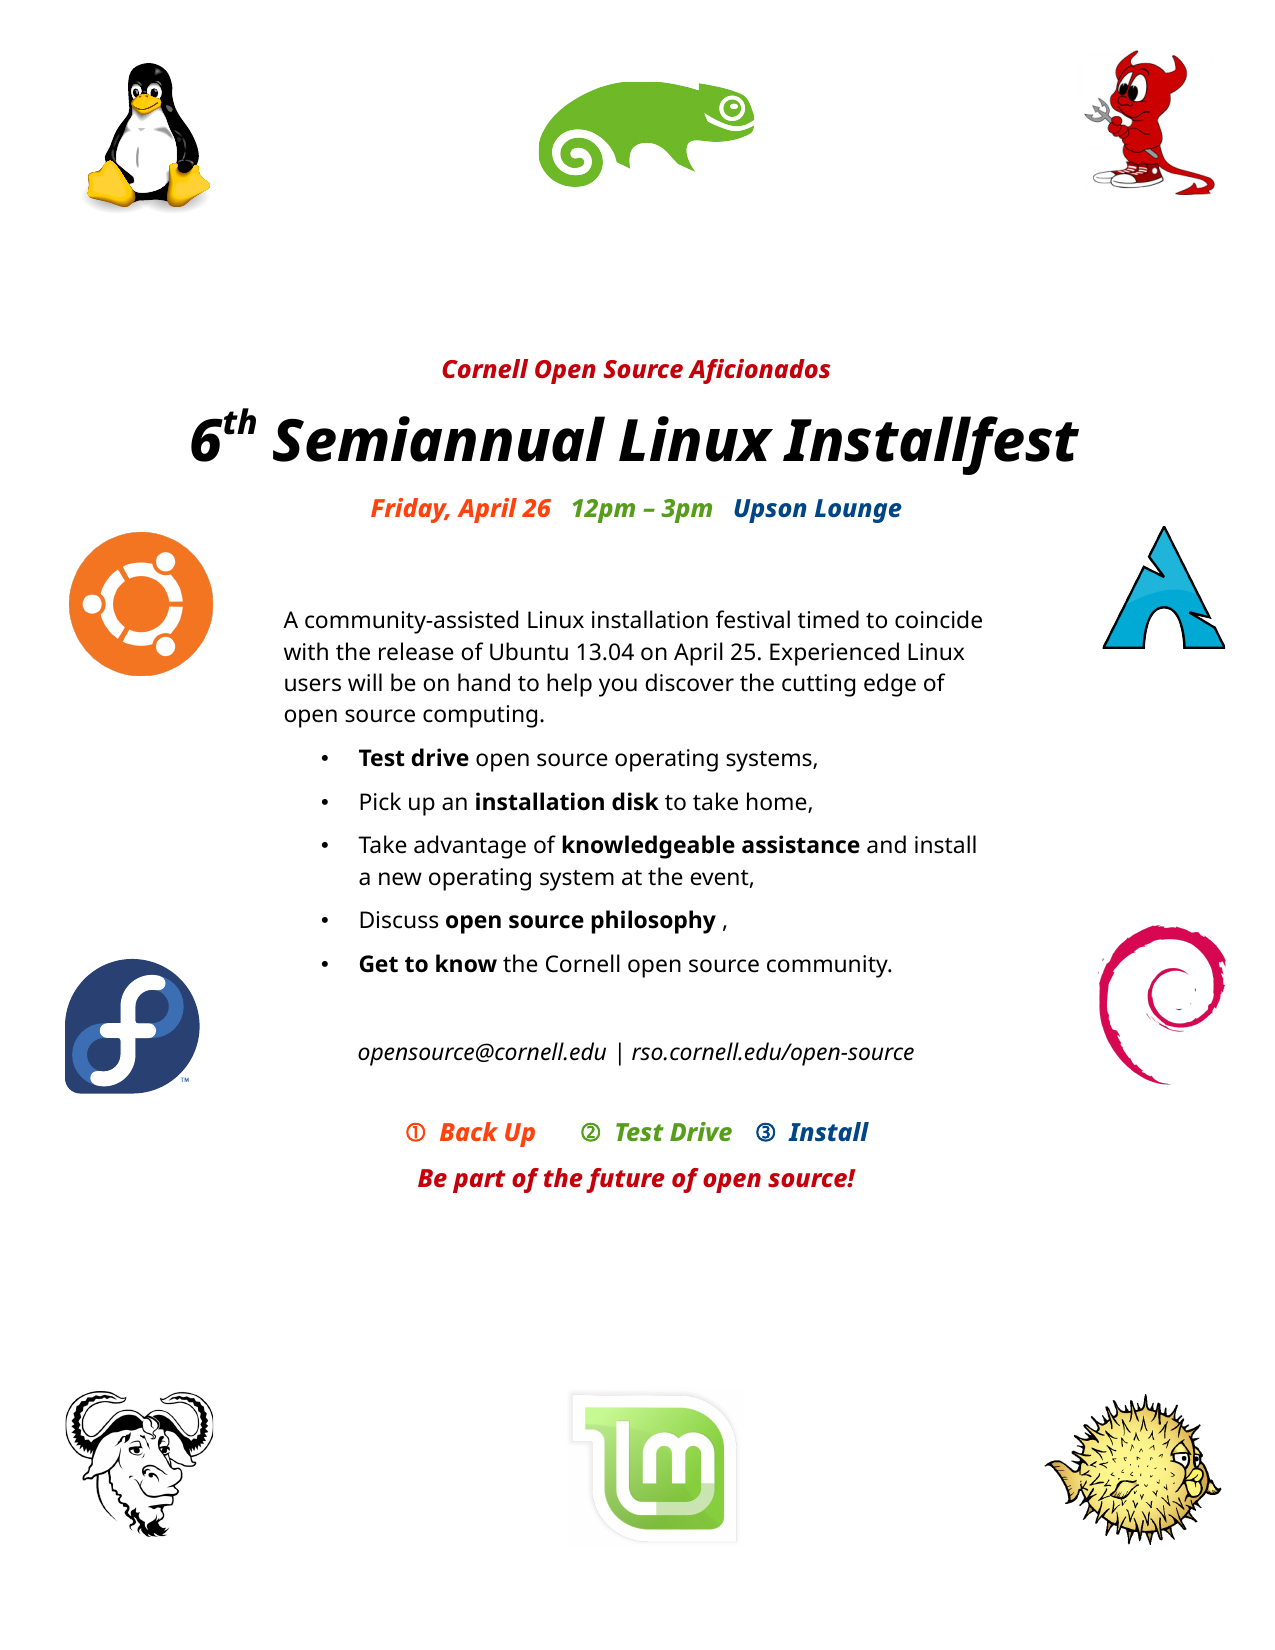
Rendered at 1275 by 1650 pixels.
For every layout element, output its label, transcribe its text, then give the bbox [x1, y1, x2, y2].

picture [1102, 526, 1225, 649]
text Cornell Open Source Aficionados [118, 352, 1157, 386]
picture [538, 82, 755, 187]
list Discuss open source philosophy , [321, 904, 992, 936]
list Take advantage of knowledgeable assistance and install a new operating system at the event, [321, 829, 992, 892]
list Get to know the Cornell open source community. [321, 948, 992, 979]
picture [567, 1387, 744, 1549]
picture [61, 524, 221, 684]
list Test drive open source operating systems, [321, 742, 992, 773]
text 6th Semiannual Linux Installfest [118, 399, 1157, 478]
list Pick up an installation disk to take home, [321, 786, 992, 817]
picture [1096, 922, 1229, 1086]
picture [65, 1391, 214, 1537]
picture [1077, 50, 1222, 195]
text Be part of the future of open source! [118, 1161, 1157, 1195]
picture [992, 1393, 1275, 1545]
list opensource@cornell.edu | rso.cornell.edu/open-source [274, 1036, 992, 1067]
text A community-assisted Linux installation festival timed to coincide with the release of Ubuntu 13.04 on April 25. Experienced Linux users will be on hand to help you discover the cutting edge of open source computing. [283, 604, 992, 729]
text Friday, April 26 12pm – 3pm Upson Lounge [118, 491, 1157, 525]
text ➀ Back Up ➁ Test Drive ➂ Install [118, 1114, 1157, 1148]
